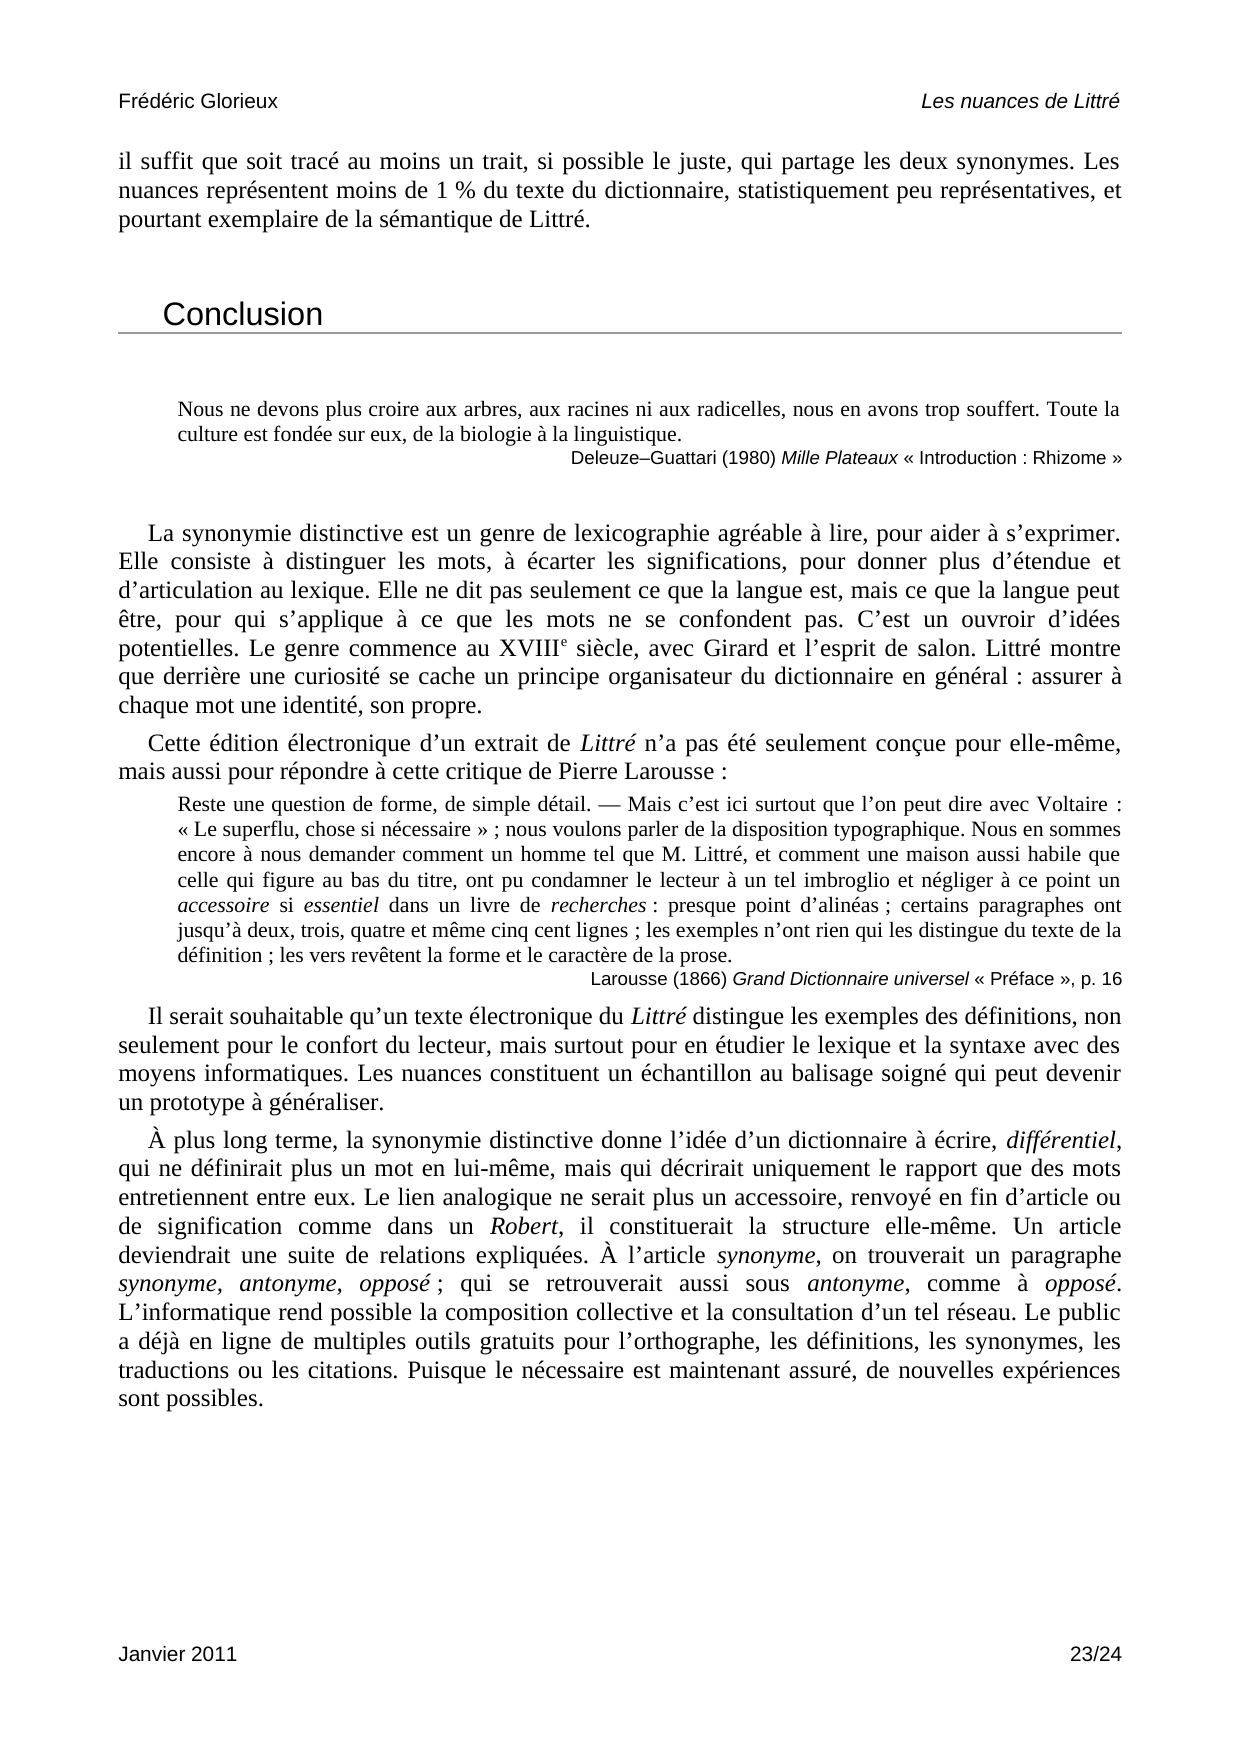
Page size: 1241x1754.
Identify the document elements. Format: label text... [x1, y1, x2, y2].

text Il serait souhaitable qu’un texte électronique du Littré distingue les exemples des définitions, non seulement pour le confort du lecteur, mais surtout pour en étudier le lexique et la syntaxe avec des moyens informatiques. Les nuances constituent un échantillon au balisage soigné qui peut devenir un prototype à généraliser. [118, 1001, 1122, 1116]
subtitle Conclusion [118, 295, 1122, 332]
text Deleuze–Guattari (1980) Mille Plateaux « Introduction : Rhizome » [236, 447, 1122, 468]
text Nous ne devons plus croire aux arbres, aux racines ni aux radicelles, nous en avons trop souffert. Toute la culture est fondée sur eux, de la biologie à la linguistique. [177, 396, 1122, 447]
text il suffit que soit tracé au moins un trait, si possible le juste, qui partage les deux synonymes. Les nuances représentent moins de 1 % du texte du dictionnaire, statistiquement peu représentatives, et pourtant exemplaire de la sémantique de Littré. [118, 146, 1122, 233]
text La synonymie distinctive est un genre de lexicographie agréable à lire, pour aider à s’exprimer. Elle consiste à distinguer les mots, à écarter les significations, pour donner plus d’étendue et d’articulation au lexique. Elle ne dit pas seulement ce que la langue est, mais ce que la langue peut être, pour qui s’applique à ce que les mots ne se confondent pas. C’est un ouvroir d’idées potentielles. Le genre commence au XVIIIe siècle, avec Girard et l’esprit de salon. Littré montre que derrière une curiosité se cache un principe organisateur du dictionnaire en général : assurer à chaque mot une identité, son propre. [118, 518, 1122, 719]
text Cette édition électronique d’un extrait de Littré n’a pas été seulement conçue pour elle-même, mais aussi pour répondre à cette critique de Pierre Larousse : [118, 728, 1122, 785]
text Reste une question de forme, de simple détail. — Mais c’est ici surtout que l’on peut dire avec Voltaire : « Le superflu, chose si nécessaire » ; nous voulons parler de la disposition typographique. Nous en sommes encore à nous demander comment un homme tel que M. Littré, et comment une maison aussi habile que celle qui figure au bas du titre, ont pu condamner le lecteur à un tel imbroglio et négliger à ce point un accessoire si essentiel dans un livre de recherches : presque point d’alinéas ; certains paragraphes ont jusqu’à deux, trois, quatre et même cinq cent lignes ; les exemples n’ont rien qui les distingue du texte de la définition ; les vers revêtent la forme et le caractère de la prose. [177, 791, 1122, 967]
text Larousse (1866) Grand Dictionnaire universel « Préface », p. 16 [236, 967, 1122, 989]
text À plus long terme, la synonymie distinctive donne l’idée d’un dictionnaire à écrire, différentiel, qui ne définirait plus un mot en lui-même, mais qui décrirait uniquement le rapport que des mots entretiennent entre eux. Le lien analogique ne serait plus un accessoire, renvoyé en fin d’article ou de signification comme dans un Robert, il constituerait la structure elle-même. Un article deviendrait une suite de relations expliquées. À l’article synonyme, on trouverait un paragraphe synonyme, antonyme, opposé ; qui se retrouverait aussi sous antonyme, comme à opposé. L’informatique rend possible la composition collective et la consultation d’un tel réseau. Le public a déjà en ligne de multiples outils gratuits pour l’orthographe, les définitions, les synonymes, les traductions ou les citations. Puisque le nécessaire est maintenant assuré, de nouvelles expériences sont possibles. [118, 1125, 1122, 1412]
